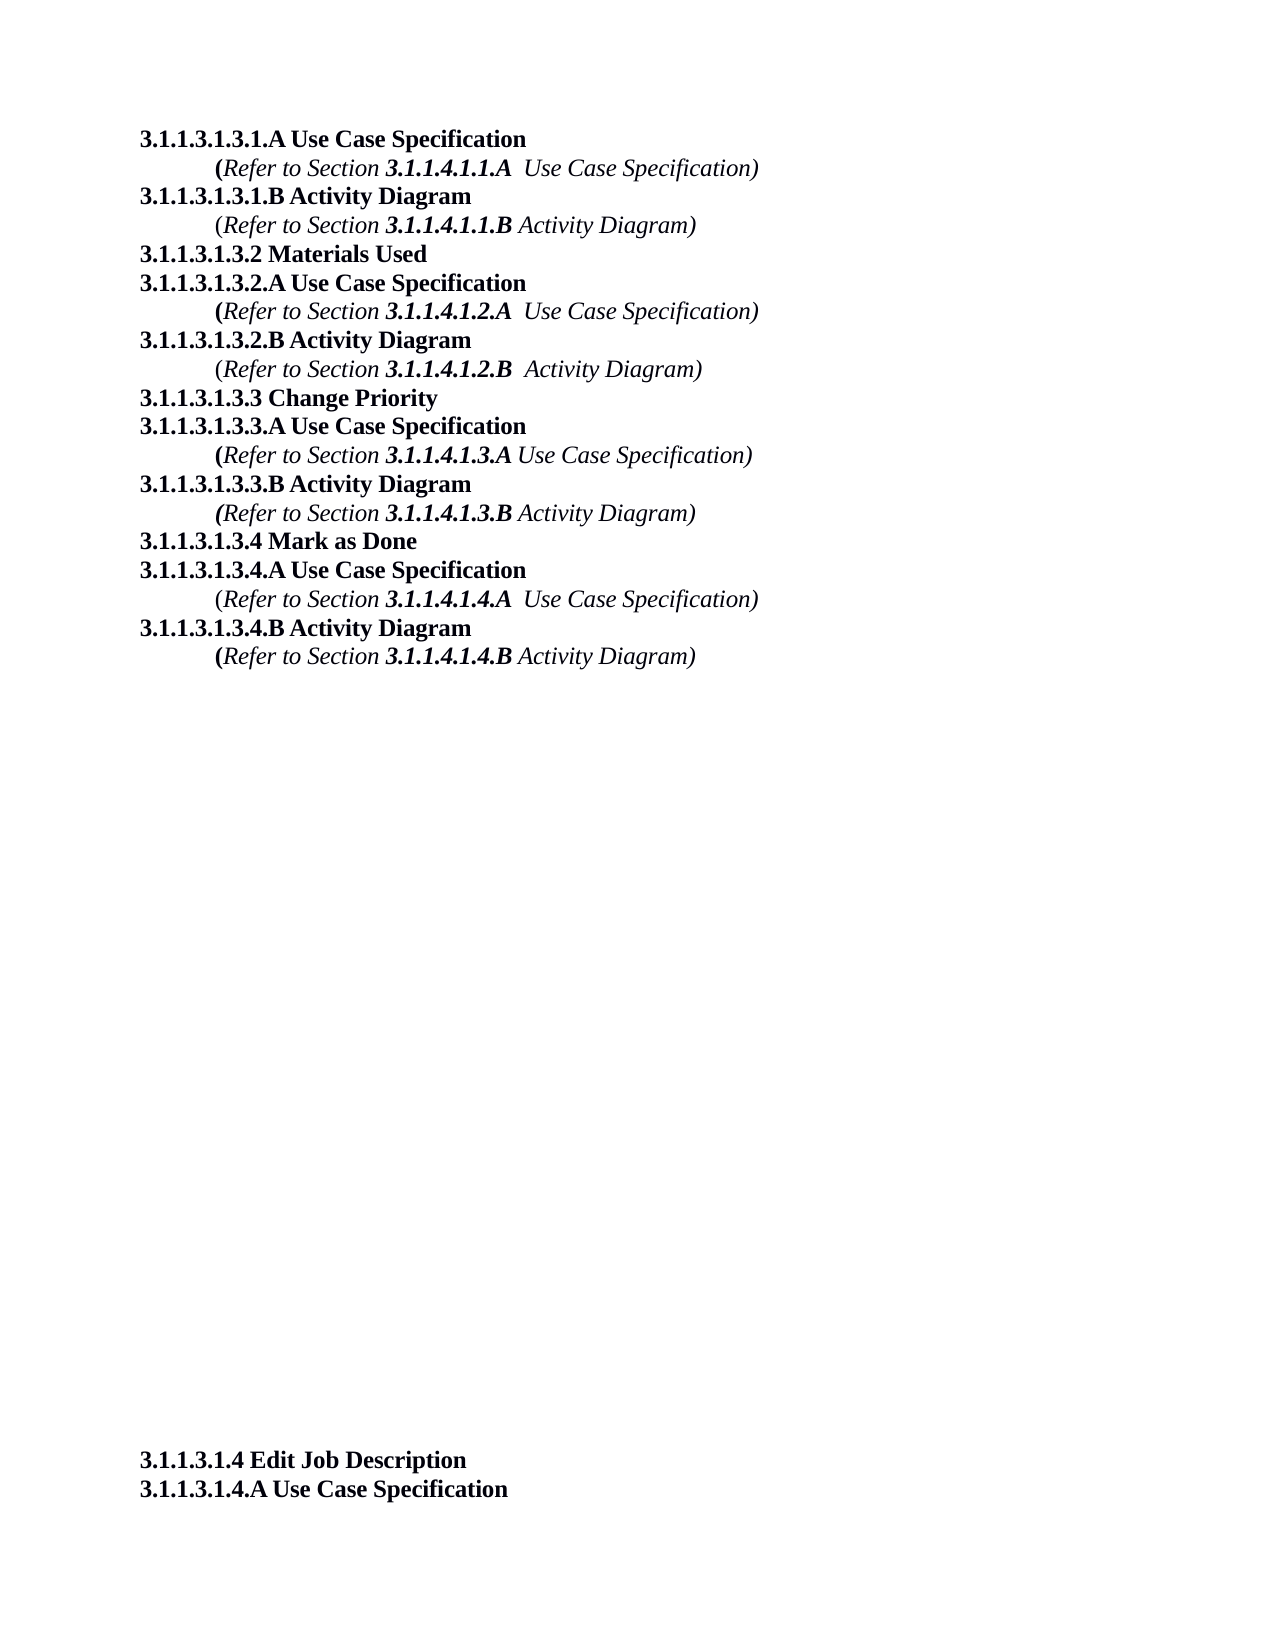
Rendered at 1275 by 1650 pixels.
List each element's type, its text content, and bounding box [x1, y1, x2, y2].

text (Refer to Section 3.1.1.4.1.4.B Activity Diagram) [139, 641, 1096, 670]
text 3.1.1.3.1.4 Edit Job Description [139, 1445, 1096, 1474]
text (Refer to Section 3.1.1.4.1.3.A Use Case Specification) [139, 440, 1096, 469]
text (Refer to Section 3.1.1.4.1.1.A Use Case Specification) [139, 153, 1096, 181]
text (Refer to Section 3.1.1.4.1.2.B Activity Diagram) [139, 354, 1096, 383]
text 3.1.1.3.1.3.2.A Use Case Specification [139, 268, 1096, 296]
text 3.1.1.3.1.3.2 Materials Used [139, 239, 1096, 268]
text (Refer to Section 3.1.1.4.1.2.A Use Case Specification) [139, 296, 1096, 325]
text (Refer to Section 3.1.1.4.1.4.A Use Case Specification) [139, 584, 1096, 613]
text 3.1.1.3.1.3.3 Change Priority [139, 383, 1096, 411]
text 3.1.1.3.1.3.4.B Activity Diagram [139, 613, 1096, 641]
text 3.1.1.3.1.3.1.B Activity Diagram [139, 181, 1096, 210]
text 3.1.1.3.1.3.3.A Use Case Specification [139, 411, 1096, 440]
text 3.1.1.3.1.3.4.A Use Case Specification [139, 555, 1096, 584]
text (Refer to Section 3.1.1.4.1.1.B Activity Diagram) [139, 210, 1096, 239]
text 3.1.1.3.1.3.4 Mark as Done [139, 526, 1096, 555]
text 3.1.1.3.1.3.3.B Activity Diagram [139, 469, 1096, 498]
text 3.1.1.3.1.3.1.A Use Case Specification [139, 124, 1096, 153]
text (Refer to Section 3.1.1.4.1.3.B Activity Diagram) [139, 498, 1096, 526]
text 3.1.1.3.1.3.2.B Activity Diagram [139, 325, 1096, 354]
text 3.1.1.3.1.4.A Use Case Specification [139, 1474, 1096, 1502]
